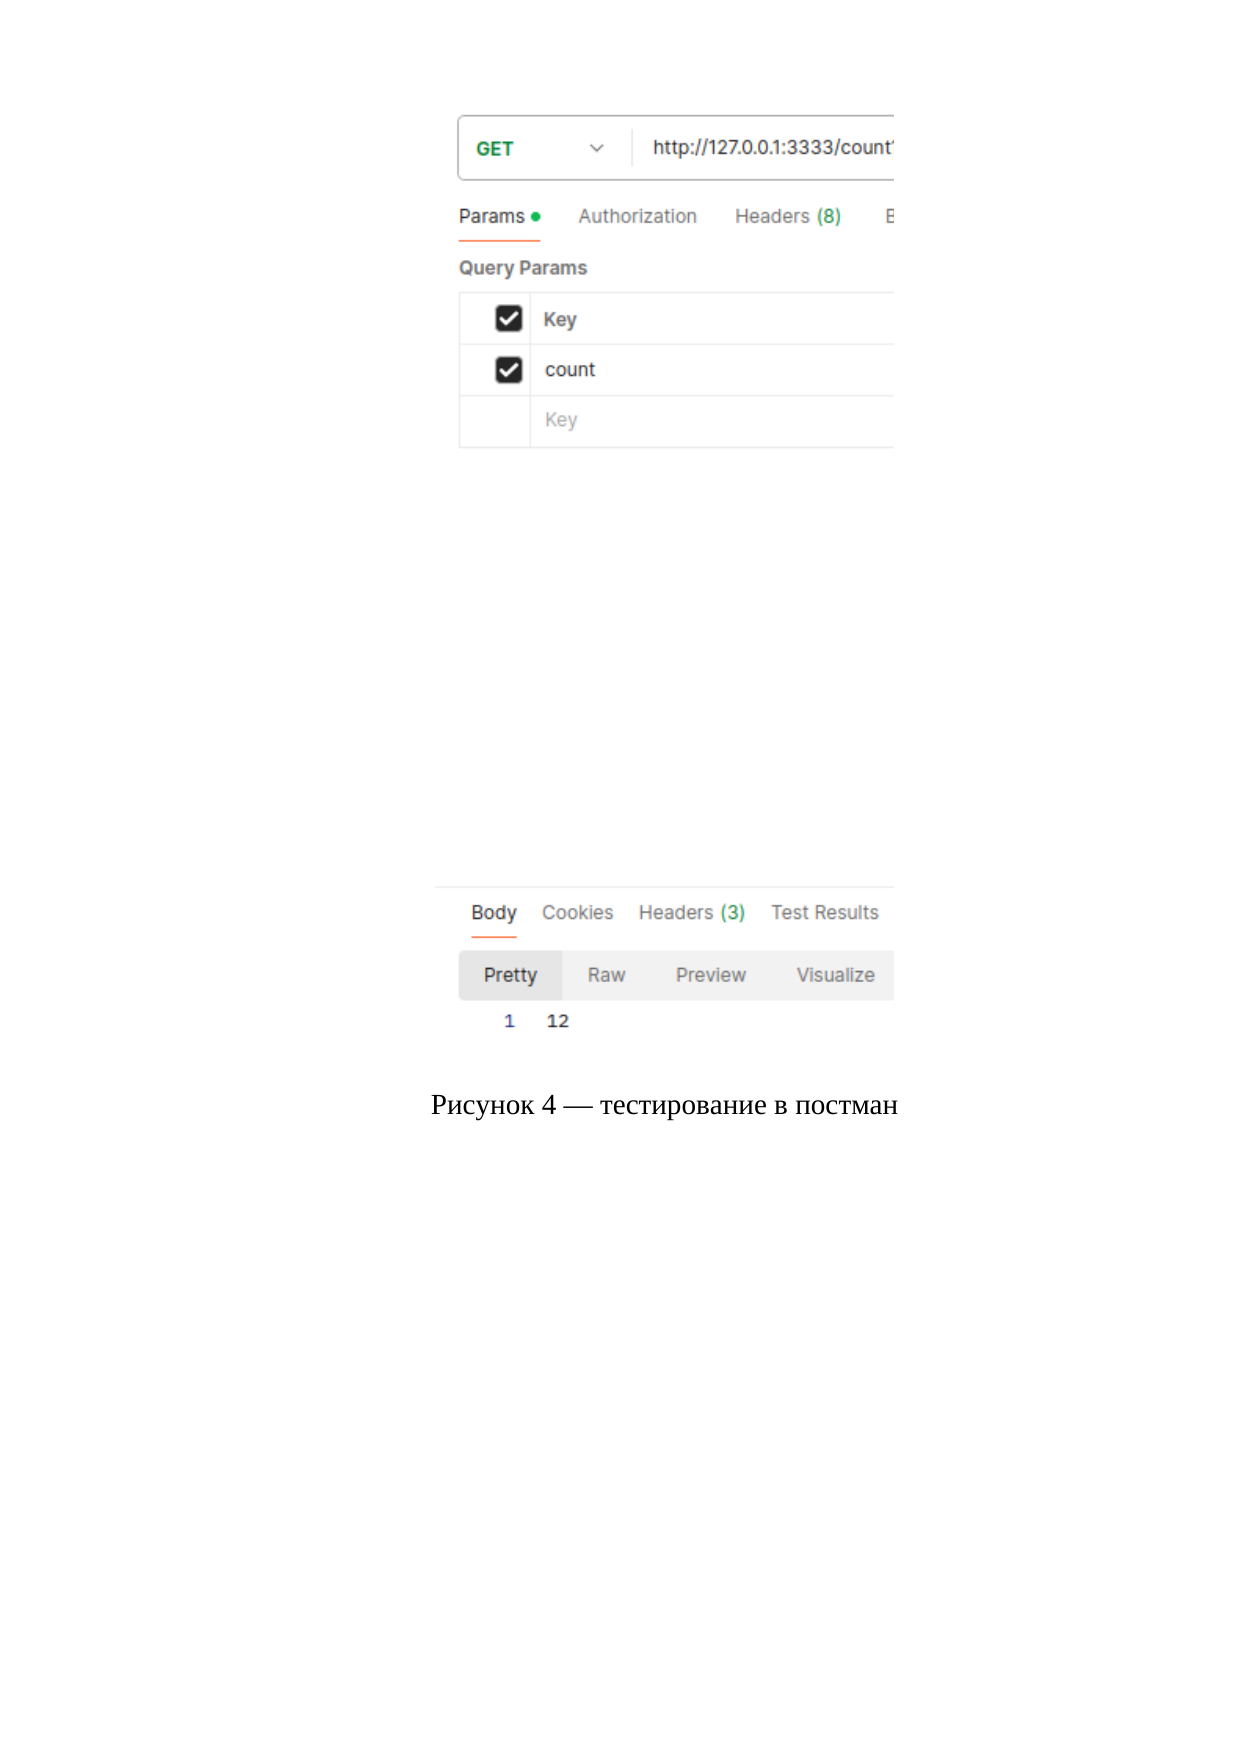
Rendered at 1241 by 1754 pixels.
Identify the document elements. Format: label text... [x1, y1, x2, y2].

text Рисунок 4 — тестирование в постман [148, 1087, 1181, 1121]
picture [434, 99, 894, 1054]
